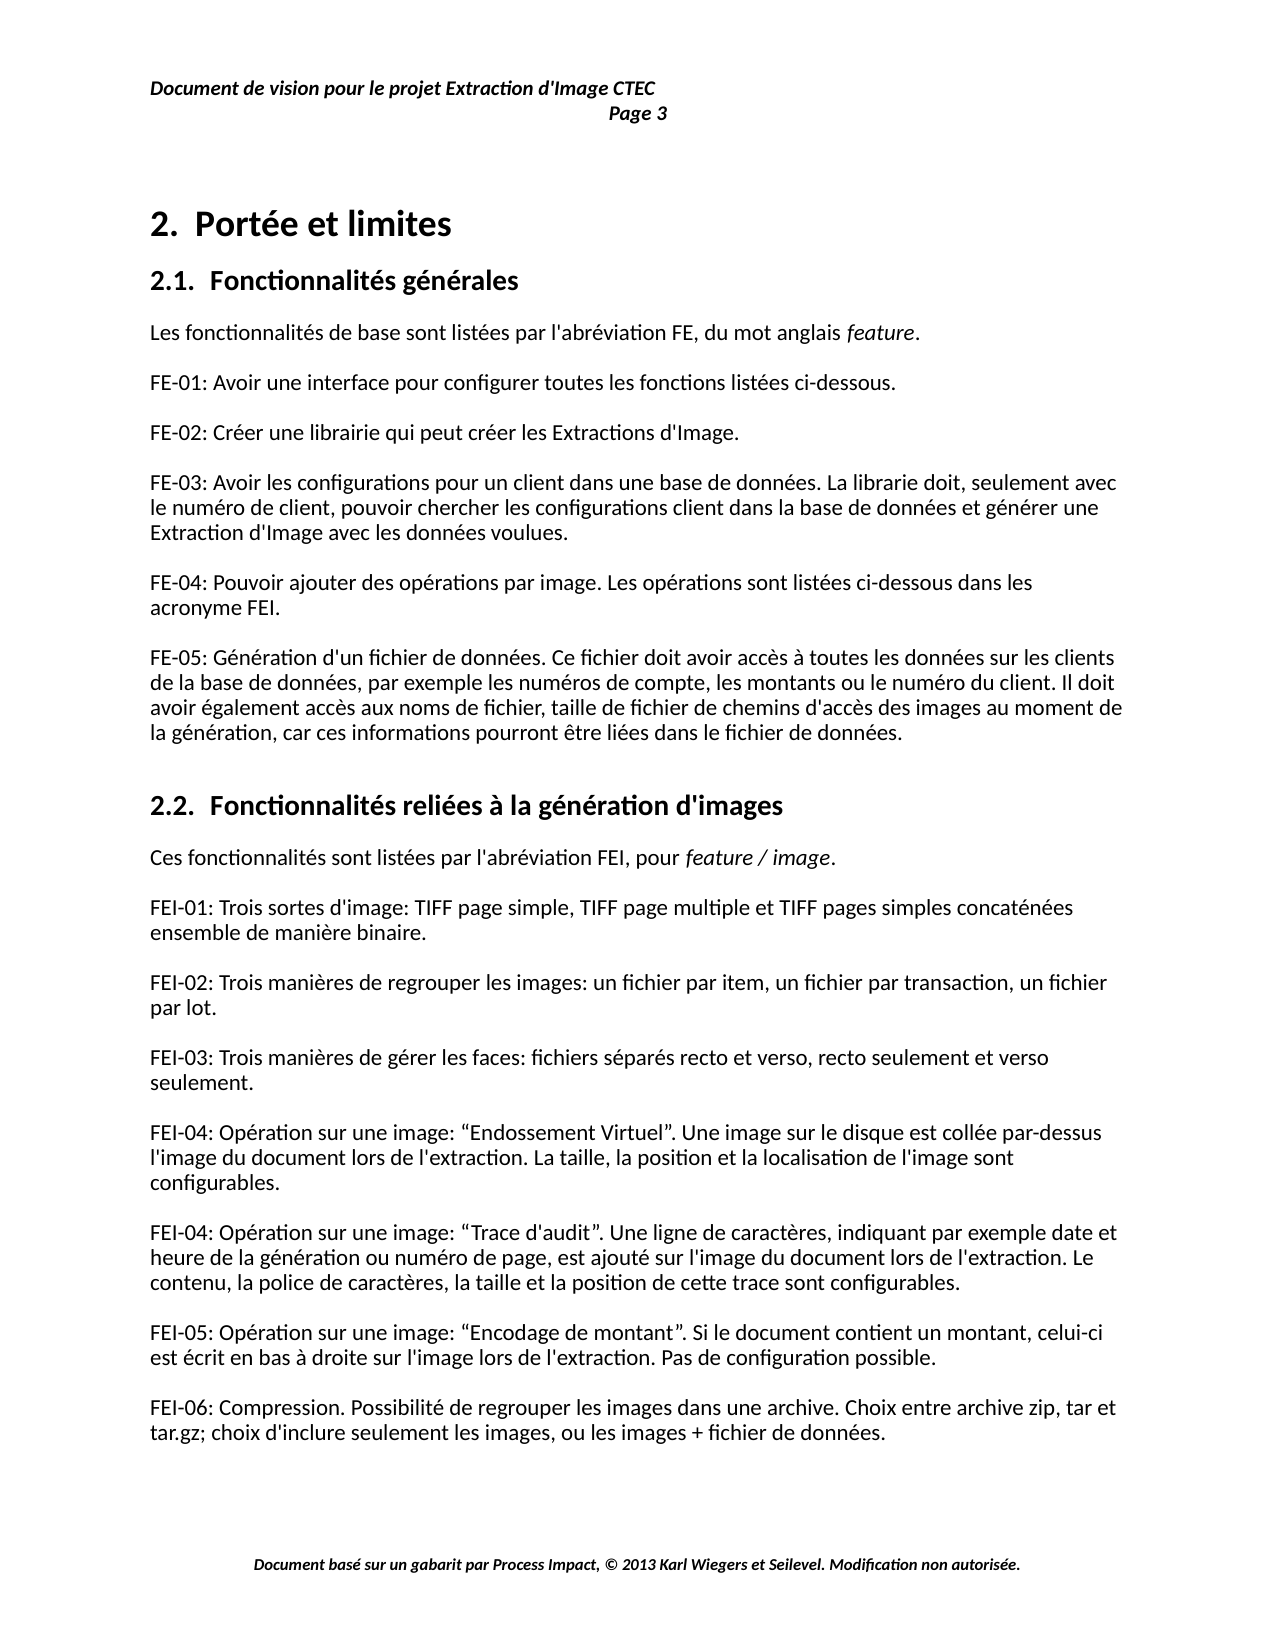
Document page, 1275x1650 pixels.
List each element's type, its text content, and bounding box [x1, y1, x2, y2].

text FEI-05: Opération sur une image: “Encodage de montant”. Si le document contient un montant, celui-ci est écrit en bas à droite sur l'image lors de l'extraction. Pas de configuration possible. [150, 1321, 1125, 1371]
text FEI-06: Compression. Possibilité de regrouper les images dans une archive. Choix entre archive zip, tar et tar.gz; choix d'inclure seulement les images, ou les images + fichier de données. [150, 1396, 1125, 1446]
text FE-05: Génération d'un fichier de données. Ce fichier doit avoir accès à toutes les données sur les clients de la base de données, par exemple les numéros de compte, les montants ou le numéro du client. Il doit avoir également accès aux noms de fichier, taille de fichier de chemins d'accès des images au moment de la génération, car ces informations pourront être liées dans le fichier de données. [150, 646, 1125, 746]
subtitle Portée et limites [150, 200, 1125, 246]
text FEI-02: Trois manières de regrouper les images: un fichier par item, un fichier par transaction, un fichier par lot. [150, 971, 1125, 1021]
text FE-02: Créer une librairie qui peut créer les Extractions d'Image. [150, 421, 1125, 446]
subtitle Fonctionnalités générales [150, 271, 1125, 296]
subtitle Fonctionnalités reliées à la génération d'images [150, 796, 1125, 821]
text FEI-04: Opération sur une image: “Trace d'audit”. Une ligne de caractères, indiquant par exemple date et heure de la génération ou numéro de page, est ajouté sur l'image du document lors de l'extraction. Le contenu, la police de caractères, la taille et la position de cette trace sont configurables. [150, 1221, 1125, 1296]
text FE-01: Avoir une interface pour configurer toutes les fonctions listées ci-dessous. [150, 371, 1125, 396]
text FE-03: Avoir les configurations pour un client dans une base de données. La librarie doit, seulement avec le numéro de client, pouvoir chercher les configurations client dans la base de données et générer une Extraction d'Image avec les données voulues. [150, 471, 1125, 546]
text Les fonctionnalités de base sont listées par l'abréviation FE, du mot anglais feature. [150, 321, 1125, 346]
text FE-04: Pouvoir ajouter des opérations par image. Les opérations sont listées ci-dessous dans les acronyme FEI. [150, 571, 1125, 621]
text FEI-01: Trois sortes d'image: TIFF page simple, TIFF page multiple et TIFF pages simples concaténées ensemble de manière binaire. [150, 896, 1125, 946]
text FEI-04: Opération sur une image: “Endossement Virtuel”. Une image sur le disque est collée par-dessus l'image du document lors de l'extraction. La taille, la position et la localisation de l'image sont configurables. [150, 1121, 1125, 1196]
text Ces fonctionnalités sont listées par l'abréviation FEI, pour feature / image. [150, 846, 1125, 871]
text FEI-03: Trois manières de gérer les faces: fichiers séparés recto et verso, recto seulement et verso seulement. [150, 1046, 1125, 1096]
